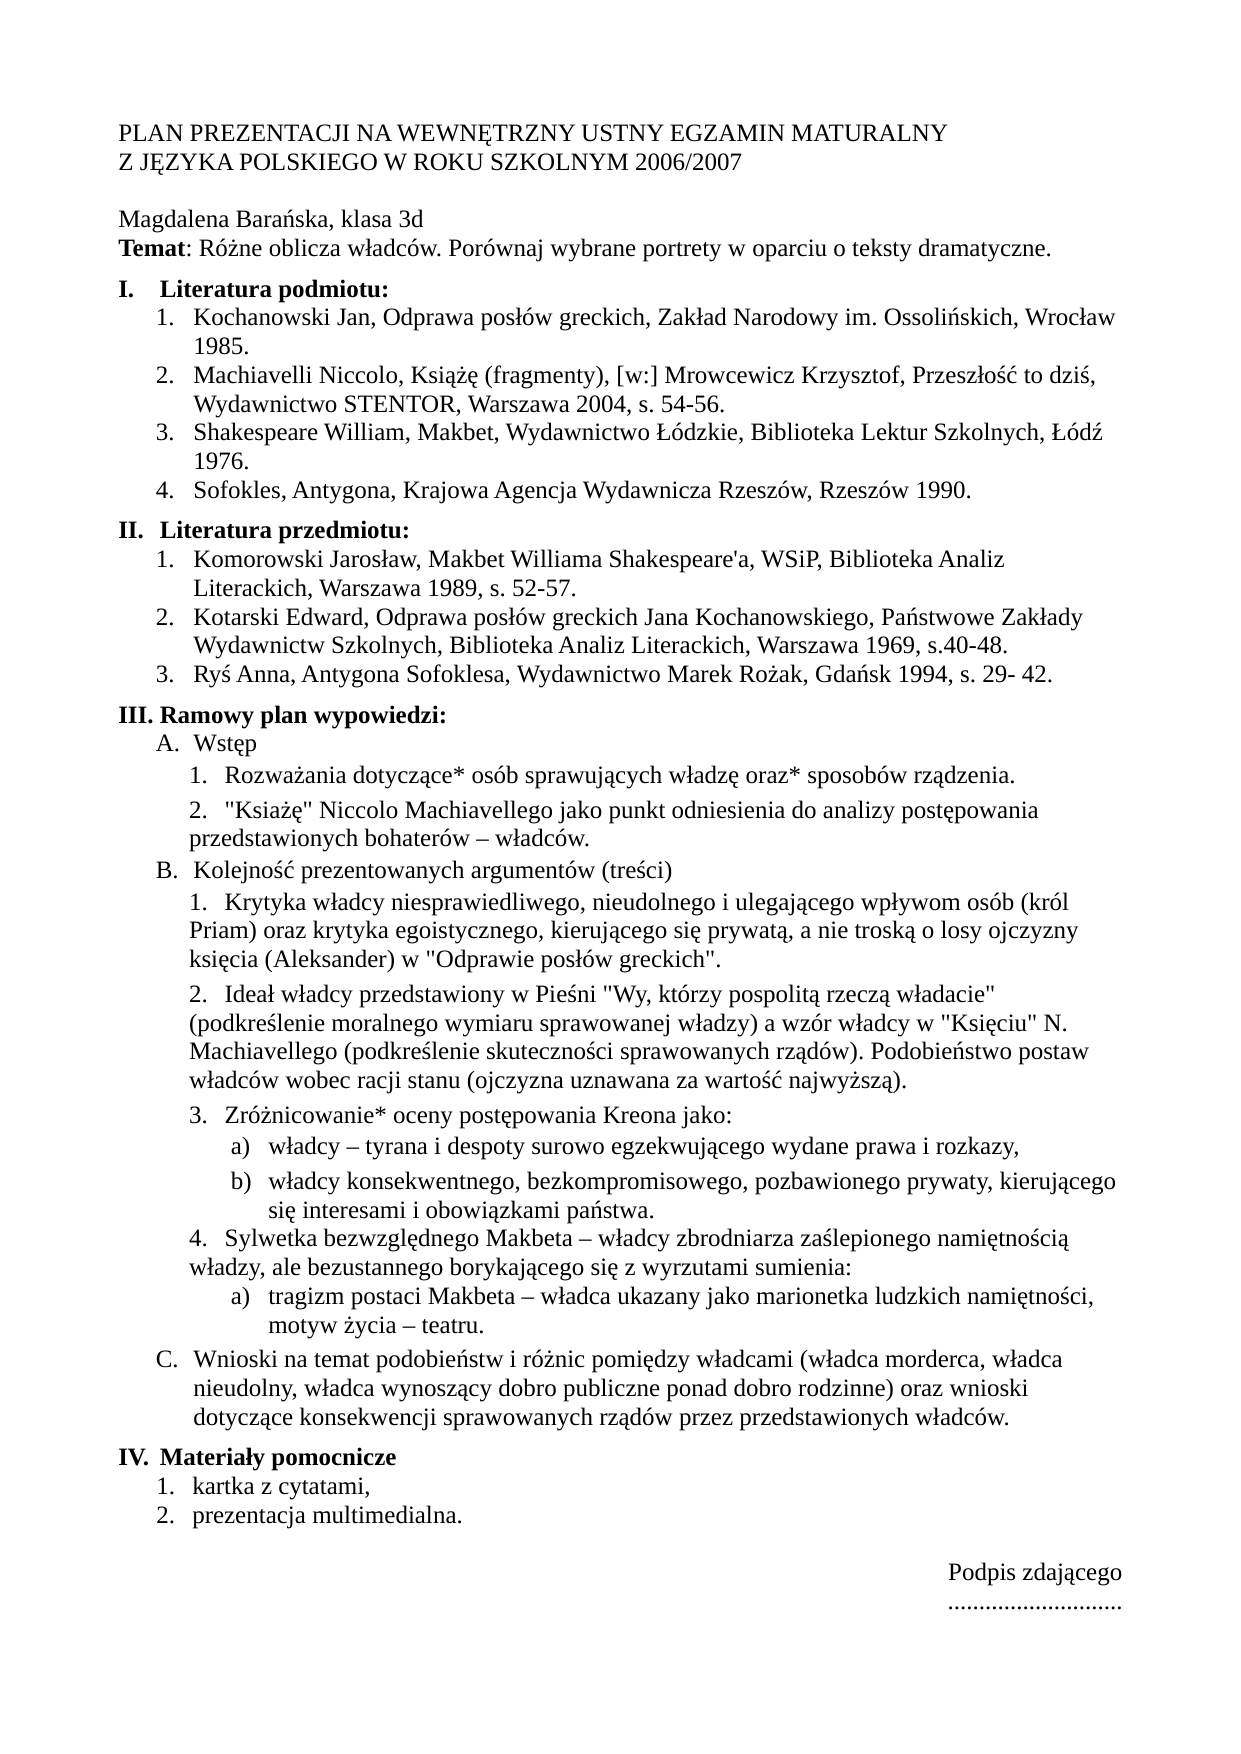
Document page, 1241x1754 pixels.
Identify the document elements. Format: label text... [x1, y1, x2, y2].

list prezentacja multimedialna. [118, 1500, 1122, 1529]
list Wstęp [156, 728, 1122, 757]
list Literatura podmiotu: [118, 274, 1122, 302]
list Rozważania dotyczące* osób sprawujących władzę oraz* sposobów rządzenia. [189, 760, 1122, 789]
text PLAN PREZENTACJI NA WEWNĘTRZNY USTNY EGZAMIN MATURALNY [118, 118, 1122, 147]
list Machiavelli Niccolo, Książę (fragmenty), [w:] Mrowcewicz Krzysztof, Przeszłość to dziś, Wydawnictwo STENTOR, Warszawa 2004, s. 54-56. [156, 360, 1122, 417]
list Zróżnicowanie* oceny postępowania Kreona jako: [189, 1100, 1122, 1128]
text Temat: Różne oblicza władców. Porównaj wybrane portrety w oparciu o teksty dramatyczne. [118, 233, 1122, 262]
list kartka z cytatami, [118, 1471, 1122, 1500]
list Sylwetka bezwzględnego Makbeta – władcy zbrodniarza zaślepionego namiętnością władzy, ale bezustannego borykającego się z wyrzutami sumienia: [189, 1223, 1122, 1281]
text Z JĘZYKA POLSKIEGO W ROKU SZKOLNYM 2006/2007 [118, 147, 1122, 176]
list Ryś Anna, Antygona Sofoklesa, Wydawnictwo Marek Rożak, Gdańsk 1994, s. 29- 42. [156, 659, 1122, 688]
list Komorowski Jarosław, Makbet Williama Shakespeare'a, WSiP, Biblioteka Analiz Literackich, Warszawa 1989, s. 52-57. [156, 544, 1122, 602]
list Krytyka władcy niesprawiedliwego, nieudolnego i ulegającego wpływom osób (król Priam) oraz krytyka egoistycznego, kierującego się prywatą, a nie troską o losy ojczyzny księcia (Aleksander) w "Odprawie posłów greckich". [189, 887, 1122, 973]
list Shakespeare William, Makbet, Wydawnictwo Łódzkie, Biblioteka Lektur Szkolnych, Łódź 1976. [156, 417, 1122, 475]
list "Ksiażę" Niccolo Machiavellego jako punkt odniesienia do analizy postępowania przedstawionych bohaterów – władców. [189, 795, 1122, 852]
list Wnioski na temat podobieństw i różnic pomiędzy władcami (władca morderca, władca nieudolny, władca wynoszący dobro publiczne ponad dobro rodzinne) oraz wnioski dotyczące konsekwencji sprawowanych rządów przez przedstawionych władców. [156, 1344, 1122, 1431]
text ............................ [118, 1586, 1122, 1615]
list Sofokles, Antygona, Krajowa Agencja Wydawnicza Rzeszów, Rzeszów 1990. [156, 475, 1122, 504]
list tragizm postaci Makbeta – władca ukazany jako marionetka ludzkich namiętności, motyw życia – teatru. [231, 1281, 1122, 1338]
list władcy konsekwentnego, bezkompromisowego, pozbawionego prywaty, kierującego się interesami i obowiązkami państwa. [231, 1166, 1122, 1223]
list Materiały pomocnicze [118, 1442, 1122, 1471]
list Kochanowski Jan, Odprawa posłów greckich, Zakład Narodowy im. Ossolińskich, Wrocław 1985. [156, 302, 1122, 360]
list Ideał władcy przedstawiony w Pieśni "Wy, którzy pospolitą rzeczą władacie" (podkreślenie moralnego wymiaru sprawowanej władzy) a wzór władcy w "Księciu" N. Machiavellego (podkreślenie skuteczności sprawowanych rządów). Podobieństwo postaw władców wobec racji stanu (ojczyzna uznawana za wartość najwyższą). [189, 979, 1122, 1094]
text Podpis zdającego [118, 1557, 1122, 1586]
list Literatura przedmiotu: [118, 515, 1122, 544]
list Kotarski Edward, Odprawa posłów greckich Jana Kochanowskiego, Państwowe Zakłady Wydawnictw Szkolnych, Biblioteka Analiz Literackich, Warszawa 1969, s.40-48. [156, 602, 1122, 659]
list Ramowy plan wypowiedzi: [118, 700, 1122, 728]
text Magdalena Barańska, klasa 3d [118, 204, 1122, 233]
list Kolejność prezentowanych argumentów (treści) [156, 855, 1122, 884]
list władcy – tyrana i despoty surowo egzekwującego wydane prawa i rozkazy, [231, 1131, 1122, 1160]
